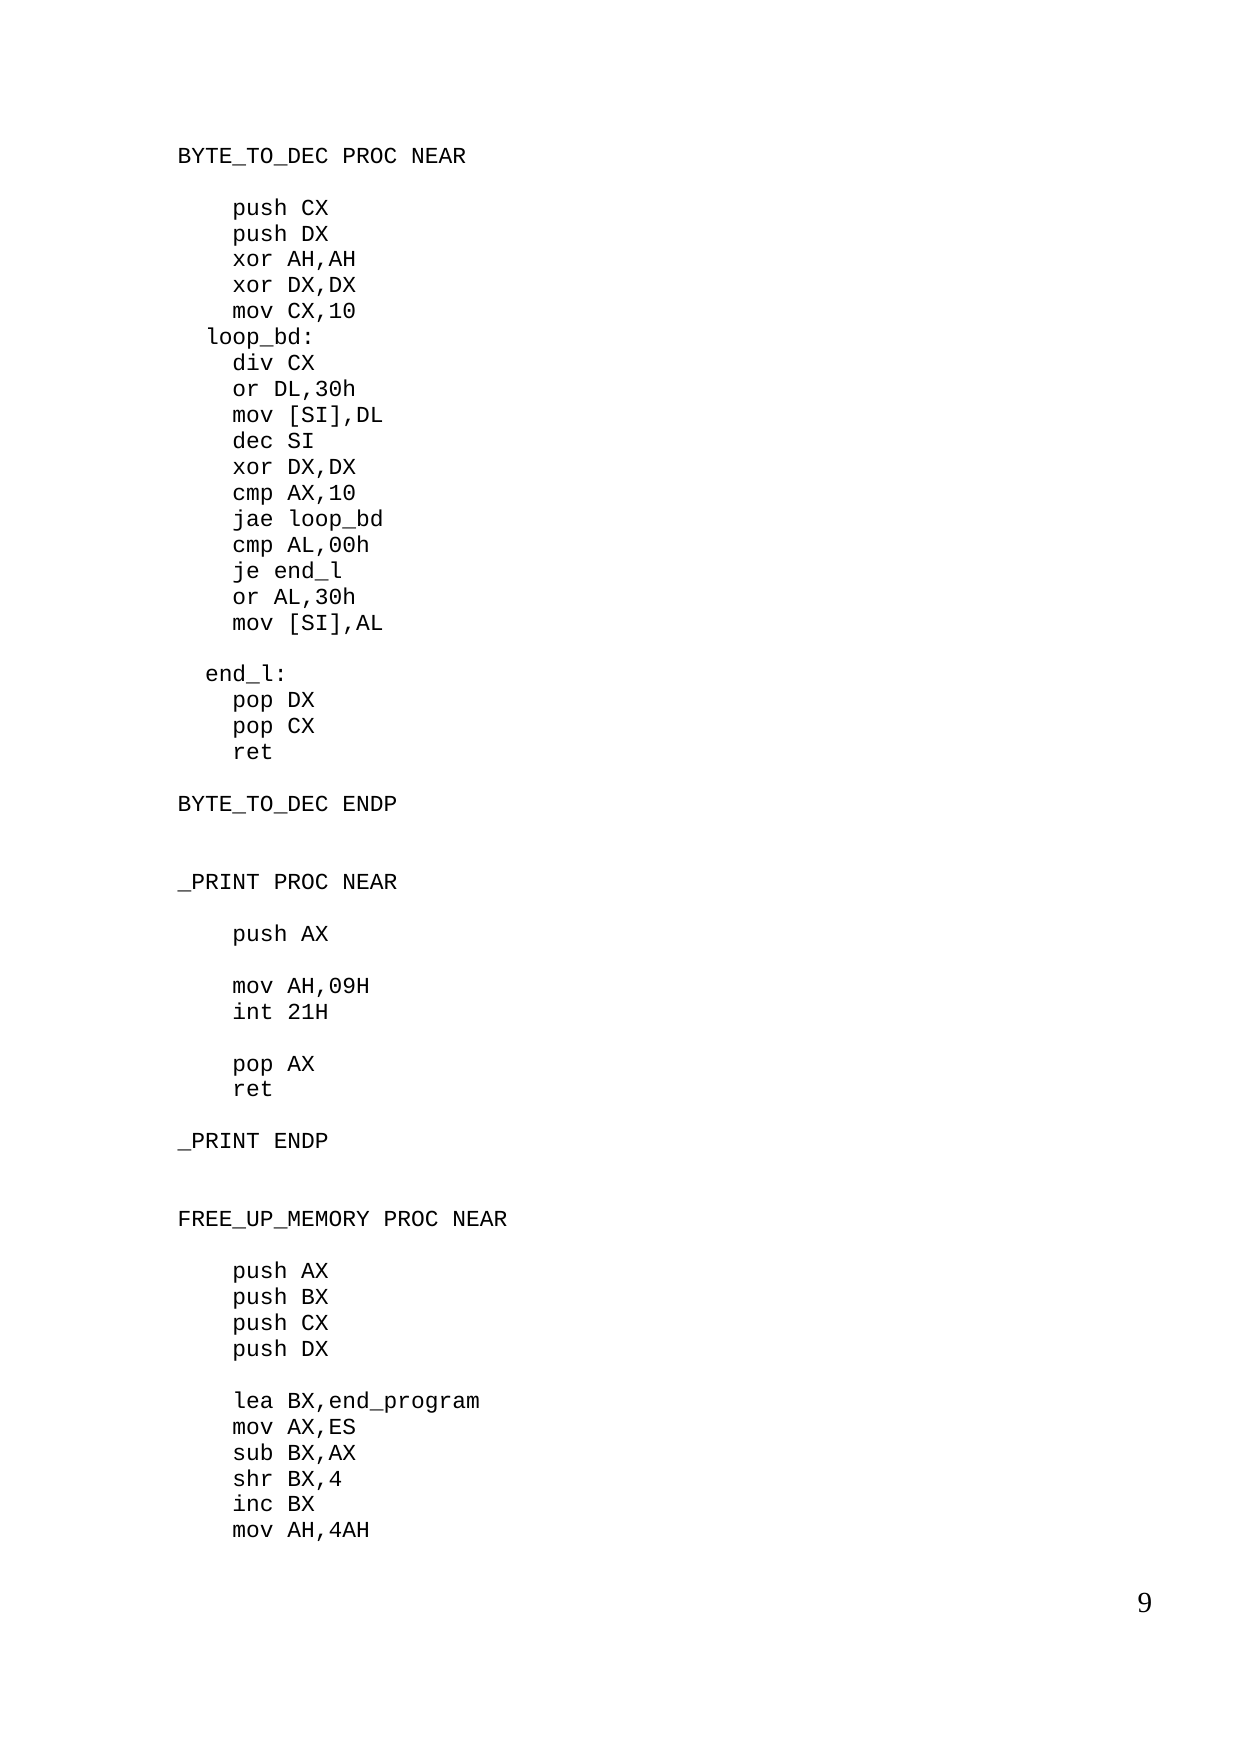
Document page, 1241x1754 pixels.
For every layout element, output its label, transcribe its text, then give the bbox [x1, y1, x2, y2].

text xor DX,DX [177, 274, 1152, 300]
text push CX [177, 196, 1152, 222]
text end_l: [177, 663, 1152, 689]
text push DX [177, 1337, 1152, 1363]
text push AX [177, 1259, 1152, 1285]
text cmp AX,10 [177, 481, 1152, 507]
text push BX [177, 1285, 1152, 1311]
text or AL,30h [177, 585, 1152, 611]
text dec SI [177, 429, 1152, 455]
text inc BX [177, 1493, 1152, 1519]
text sub BX,AX [177, 1441, 1152, 1467]
text div CX [177, 352, 1152, 377]
text ret [177, 741, 1152, 767]
text jae loop_bd [177, 507, 1152, 533]
text cmp AL,00h [177, 533, 1152, 559]
text int 21H [177, 1000, 1152, 1026]
text pop CX [177, 715, 1152, 741]
text mov AX,ES [177, 1415, 1152, 1441]
text lea BX,end_program [177, 1389, 1152, 1415]
text ret [177, 1078, 1152, 1104]
text shr BX,4 [177, 1467, 1152, 1493]
text pop AX [177, 1052, 1152, 1078]
text mov [SI],DL [177, 403, 1152, 429]
text or DL,30h [177, 377, 1152, 403]
text FREE_UP_MEMORY PROC NEAR [177, 1207, 1152, 1233]
text loop_bd: [177, 326, 1152, 352]
text xor DX,DX [177, 455, 1152, 481]
text mov CX,10 [177, 300, 1152, 326]
text push AX [177, 922, 1152, 948]
text xor AH,AH [177, 248, 1152, 274]
text push DX [177, 222, 1152, 248]
text mov AH,4AH [177, 1519, 1152, 1545]
text _PRINT PROC NEAR [177, 870, 1152, 896]
text push CX [177, 1311, 1152, 1337]
text _PRINT ENDP [177, 1130, 1152, 1156]
text je end_l [177, 559, 1152, 585]
text mov [SI],AL [177, 611, 1152, 637]
text pop DX [177, 689, 1152, 715]
text BYTE_TO_DEC PROC NEAR [177, 144, 1152, 170]
text BYTE_TO_DEC ENDP [177, 792, 1152, 818]
text mov AH,09H [177, 974, 1152, 1000]
